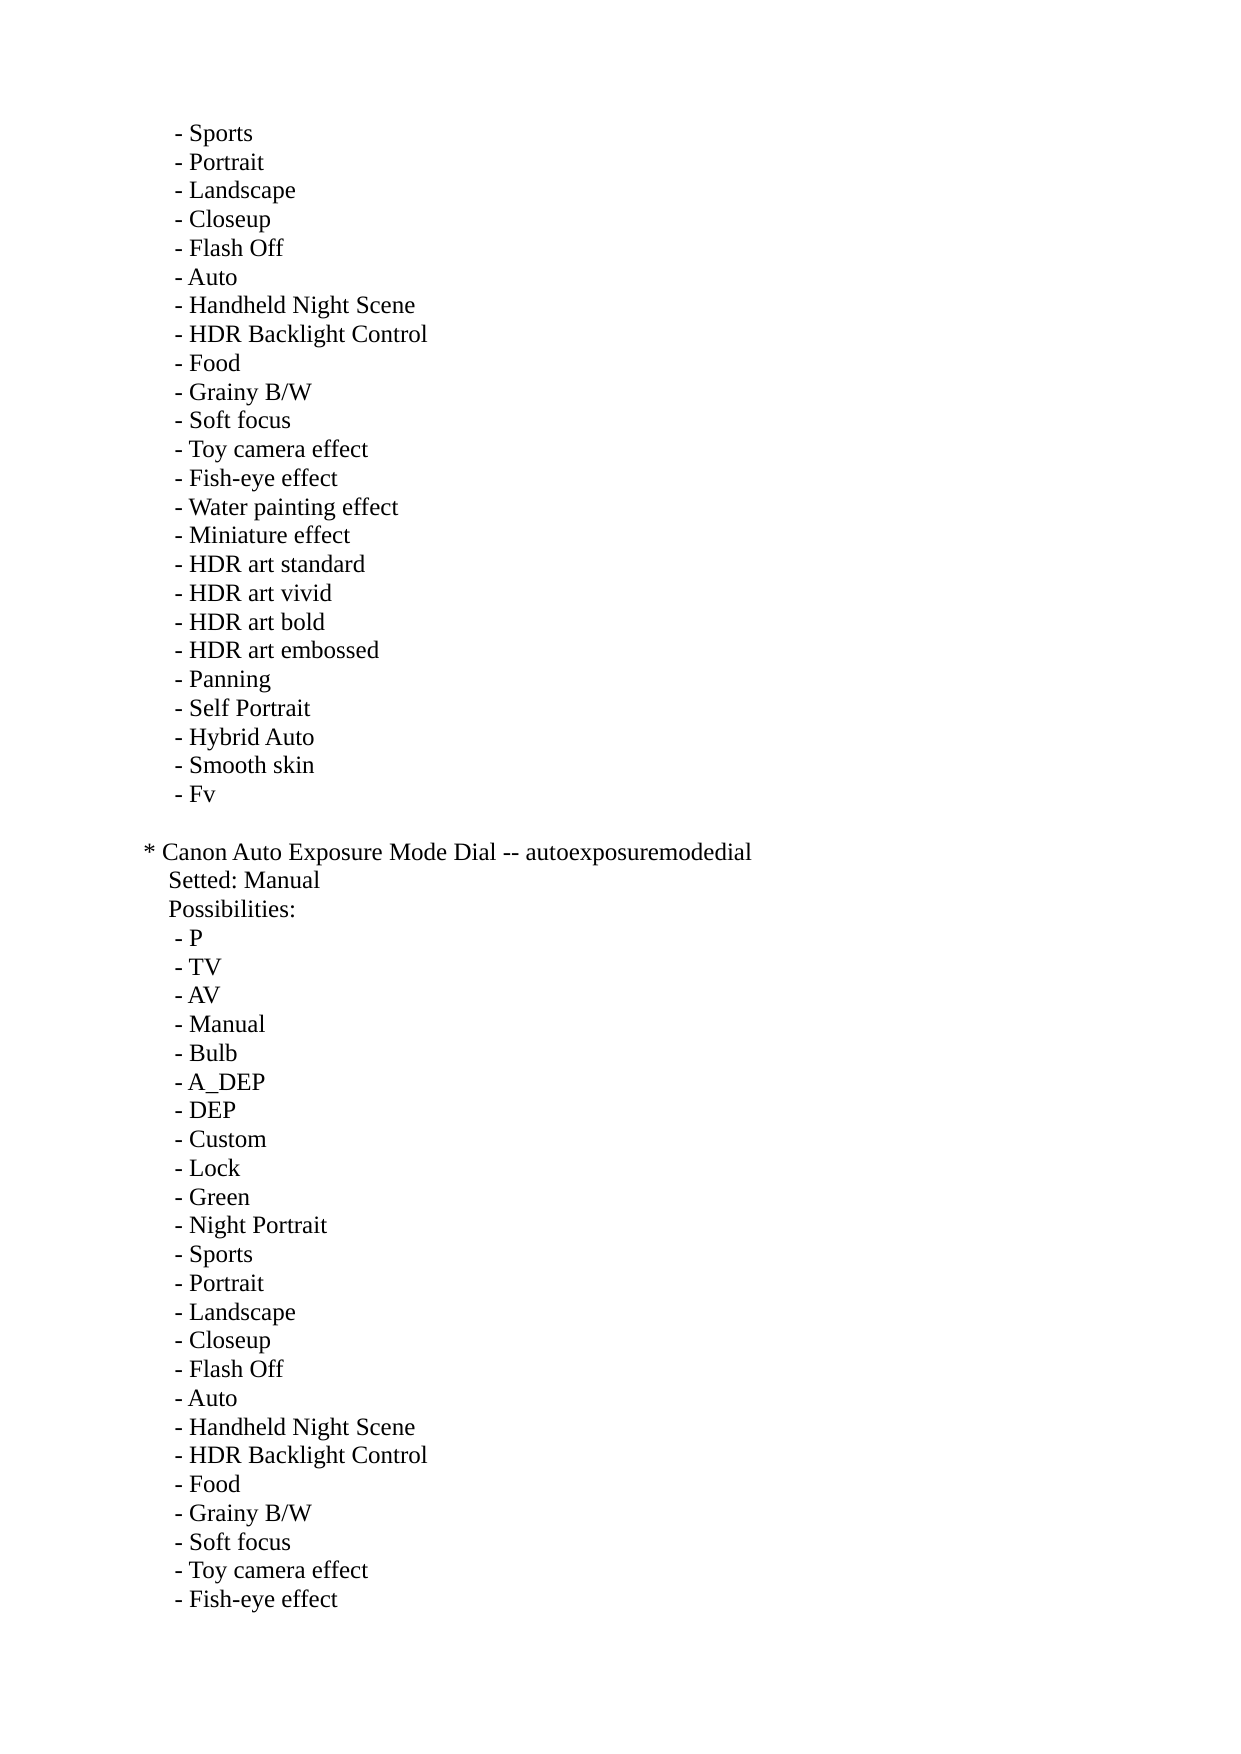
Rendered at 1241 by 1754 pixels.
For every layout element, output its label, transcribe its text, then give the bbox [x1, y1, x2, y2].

text - Fish-eye effect [118, 1584, 1122, 1613]
text - Green [118, 1182, 1122, 1211]
text - HDR Backlight Control [118, 1441, 1122, 1469]
text - AV [118, 981, 1122, 1009]
text - Self Portrait [118, 693, 1122, 722]
text - Flash Off [118, 1354, 1122, 1383]
text - HDR art vivid [118, 578, 1122, 607]
text - Sports [118, 1239, 1122, 1268]
text - Hybrid Auto [118, 722, 1122, 751]
text * Canon Auto Exposure Mode Dial -- autoexposuremodedial [118, 837, 1122, 866]
text - P [118, 923, 1122, 952]
text - Food [118, 1469, 1122, 1498]
text - Portrait [118, 147, 1122, 176]
text Setted: Manual [118, 866, 1122, 894]
text - Landscape [118, 1297, 1122, 1326]
text - Smooth skin [118, 751, 1122, 779]
text - Bulb [118, 1038, 1122, 1067]
text - Night Portrait [118, 1211, 1122, 1239]
text - HDR Backlight Control [118, 319, 1122, 348]
text - Food [118, 348, 1122, 377]
text - Lock [118, 1153, 1122, 1182]
text - Auto [118, 1383, 1122, 1412]
text - Grainy B/W [118, 1498, 1122, 1527]
text - Flash Off [118, 233, 1122, 262]
text - Grainy B/W [118, 377, 1122, 406]
text - Landscape [118, 176, 1122, 204]
text - Closeup [118, 204, 1122, 233]
text - Custom [118, 1124, 1122, 1153]
text - Auto [118, 262, 1122, 291]
text - A_DEP [118, 1067, 1122, 1096]
text - Miniature effect [118, 521, 1122, 549]
text - Portrait [118, 1268, 1122, 1297]
text - Soft focus [118, 406, 1122, 434]
text - Handheld Night Scene [118, 1412, 1122, 1441]
text - HDR art standard [118, 549, 1122, 578]
text - Handheld Night Scene [118, 291, 1122, 319]
text - Toy camera effect [118, 434, 1122, 463]
text - HDR art embossed [118, 636, 1122, 664]
text - TV [118, 952, 1122, 981]
text - DEP [118, 1096, 1122, 1124]
text - Soft focus [118, 1527, 1122, 1556]
text - Panning [118, 664, 1122, 693]
text - Closeup [118, 1326, 1122, 1354]
text - HDR art bold [118, 607, 1122, 636]
text - Fv [118, 779, 1122, 808]
text - Fish-eye effect [118, 463, 1122, 492]
text - Manual [118, 1009, 1122, 1038]
text - Toy camera effect [118, 1556, 1122, 1584]
text - Water painting effect [118, 492, 1122, 521]
text Possibilities: [118, 894, 1122, 923]
text - Sports [118, 118, 1122, 147]
